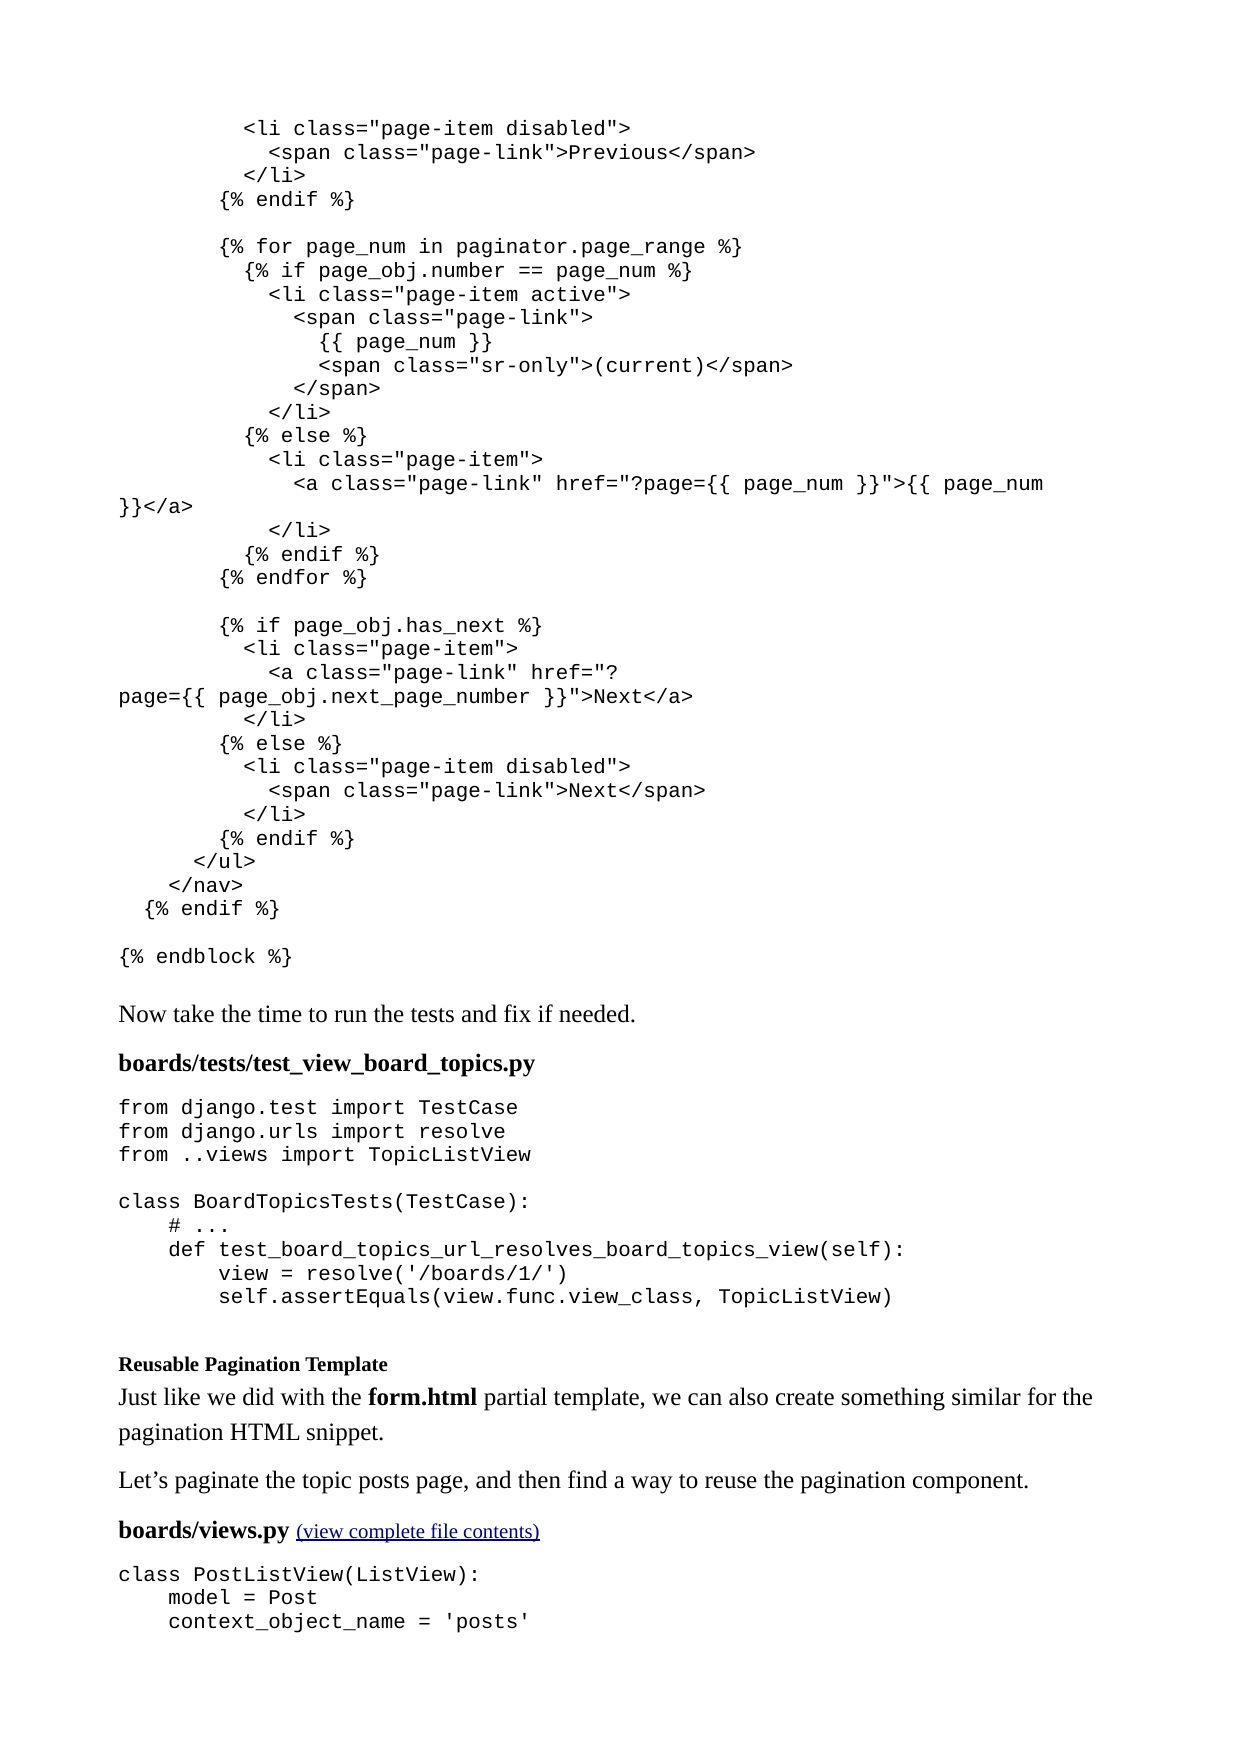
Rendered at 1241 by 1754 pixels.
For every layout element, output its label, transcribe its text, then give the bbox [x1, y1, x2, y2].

text <li class="page-item active"> [118, 284, 1122, 307]
text {% endif %} [118, 898, 1122, 922]
text {% endblock %} [118, 946, 1122, 969]
text class PostListView(ListView): [118, 1564, 1122, 1587]
text {% if page_obj.number == page_num %} [118, 260, 1122, 284]
text context_object_name = 'posts' [118, 1611, 1122, 1635]
text </li> [118, 402, 1122, 426]
text <span class="sr-only">(current)</span> [118, 354, 1122, 378]
text {% else %} [118, 733, 1122, 757]
text </li> [118, 709, 1122, 733]
text <span class="page-link">Next</span> [118, 780, 1122, 804]
text </ul> [118, 851, 1122, 875]
text from django.urls import resolve [118, 1121, 1122, 1144]
text <span class="page-link"> [118, 307, 1122, 331]
text {{ page_num }} [118, 331, 1122, 354]
text from django.test import TestCase [118, 1097, 1122, 1121]
text </li> [118, 804, 1122, 827]
text boards/tests/test_view_board_topics.py [118, 1048, 1122, 1077]
text <li class="page-item disabled"> [118, 757, 1122, 780]
text </li> [118, 520, 1122, 544]
text self.assertEquals(view.func.view_class, TopicListView) [118, 1286, 1122, 1310]
text Let’s paginate the topic posts page, and then find a way to reuse the pagination component. [118, 1466, 1122, 1494]
text # ... [118, 1215, 1122, 1239]
text {% endfor %} [118, 567, 1122, 591]
text from ..views import TopicListView [118, 1144, 1122, 1168]
text <a class="page-link" href="?page={{ page_num }}">{{ page_num }}</a> [118, 473, 1122, 520]
text {% endif %} [118, 189, 1122, 213]
text </li> [118, 165, 1122, 189]
text Just like we did with the form.html partial template, we can also create something similar for the pagination HTML snippet. [118, 1382, 1122, 1445]
text <li class="page-item"> [118, 449, 1122, 473]
text </nav> [118, 875, 1122, 898]
text </span> [118, 378, 1122, 402]
text class BoardTopicsTests(TestCase): [118, 1192, 1122, 1215]
text <li class="page-item"> [118, 638, 1122, 662]
text {% endif %} [118, 544, 1122, 567]
text <li class="page-item disabled"> [118, 118, 1122, 142]
text boards/views.py (view complete file contents) [118, 1515, 1122, 1543]
subtitle Reusable Pagination Template [118, 1352, 1122, 1376]
text <a class="page-link" href="?page={{ page_obj.next_page_number }}">Next</a> [118, 662, 1122, 709]
text {% else %} [118, 426, 1122, 449]
text def test_board_topics_url_resolves_board_topics_view(self): [118, 1239, 1122, 1262]
text <span class="page-link">Previous</span> [118, 142, 1122, 165]
text Now take the time to run the tests and fix if needed. [118, 999, 1122, 1028]
text view = resolve('/boards/1/') [118, 1262, 1122, 1286]
text {% endif %} [118, 827, 1122, 851]
text model = Post [118, 1587, 1122, 1611]
text {% for page_num in paginator.page_range %} [118, 236, 1122, 260]
text {% if page_obj.has_next %} [118, 615, 1122, 638]
